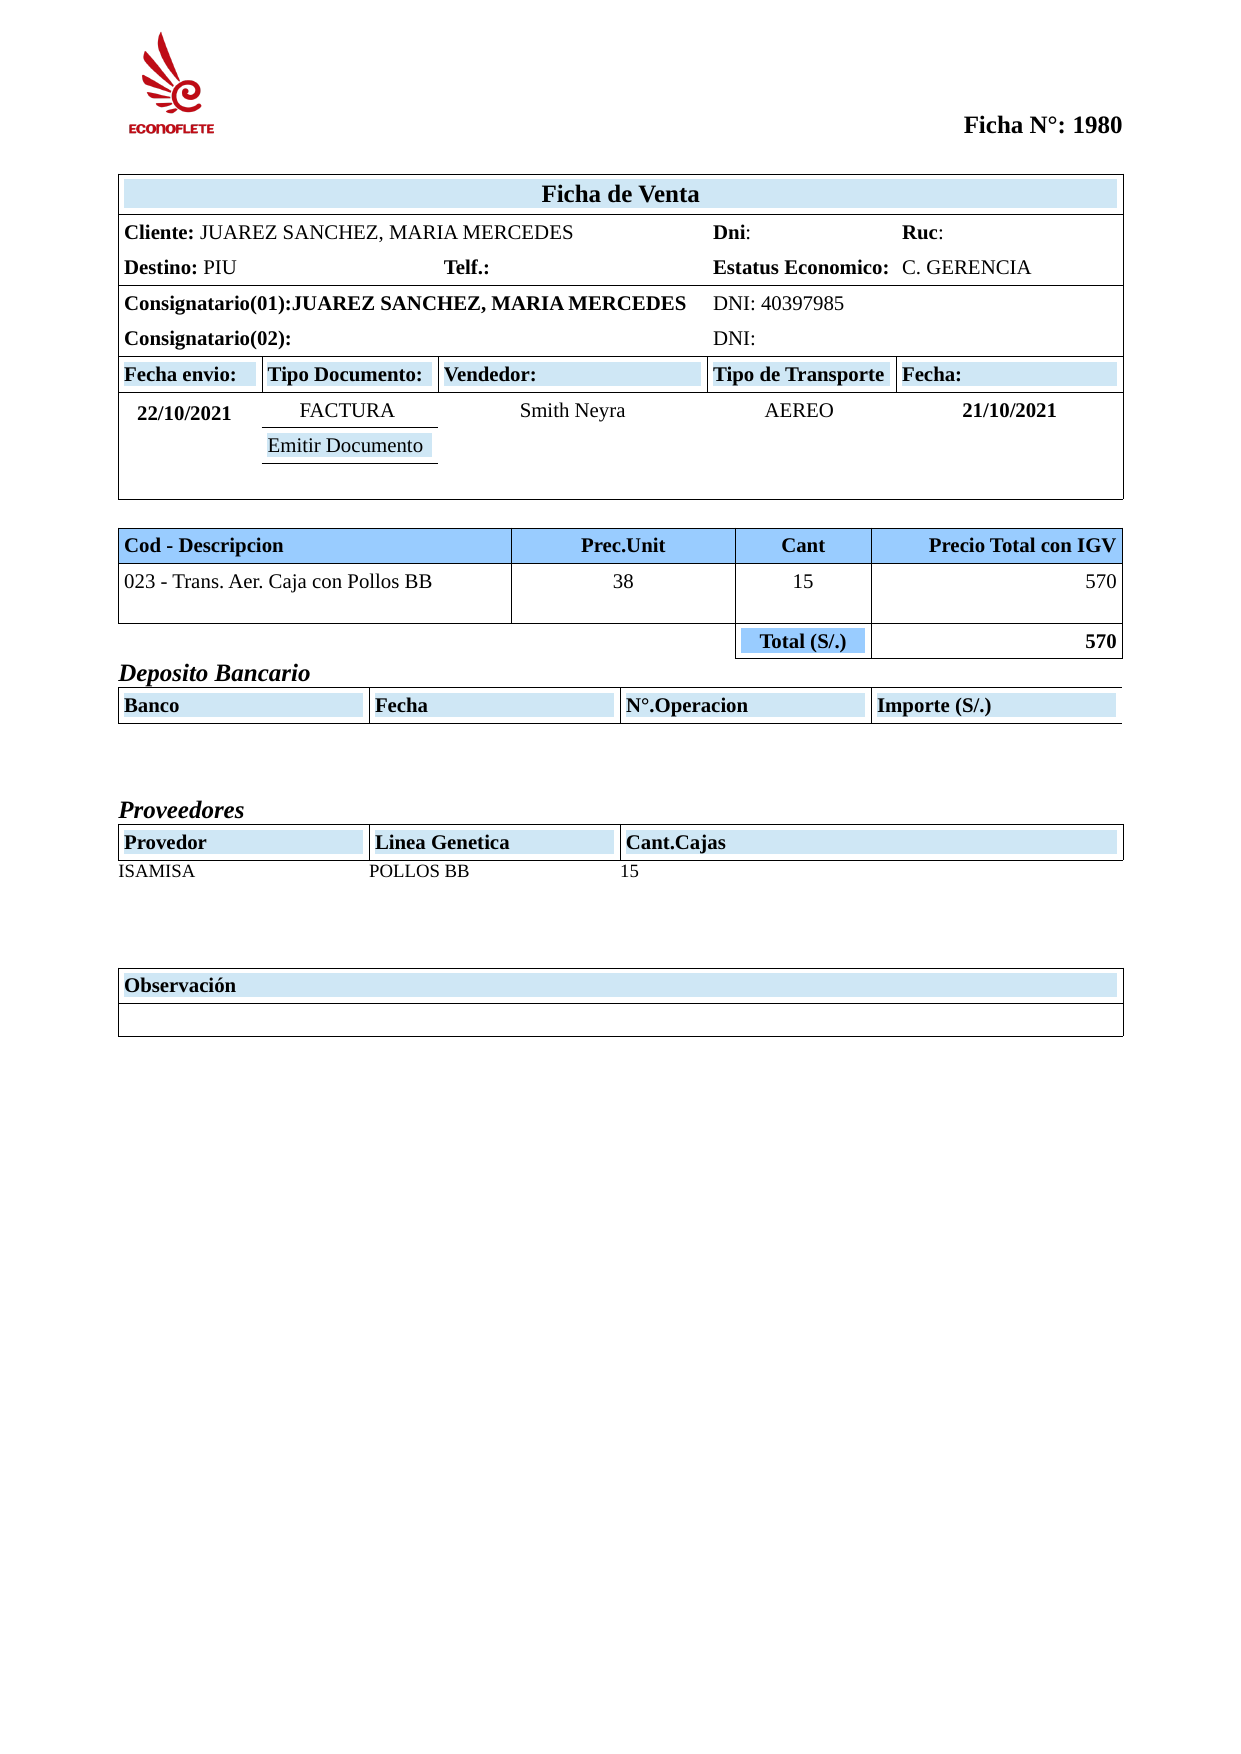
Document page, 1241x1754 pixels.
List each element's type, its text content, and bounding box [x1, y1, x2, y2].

table_header Precio Total con IGV [872, 529, 1122, 563]
table_cell [369, 771, 620, 795]
text Proveedores [118, 795, 1122, 824]
table_header Cod - Descripcion [119, 529, 511, 563]
table_cell Emitir Documento [262, 428, 438, 463]
table_cell [118, 747, 369, 771]
table_cell [369, 946, 620, 967]
table_cell Vendedor: [439, 357, 707, 392]
table_cell [369, 724, 620, 747]
table_header Banco [119, 688, 369, 723]
table_cell [118, 724, 369, 747]
table_cell 15 [736, 564, 871, 623]
table_cell FACTURA [262, 393, 438, 427]
table_cell [620, 903, 1123, 924]
table_cell Fecha envio: [119, 357, 262, 392]
table_cell Ruc: [896, 215, 1123, 249]
table_cell 22/10/2021 [119, 393, 262, 498]
table_cell Tipo de Transporte [708, 357, 896, 392]
table_cell 023 - Trans. Aer. Caja con Pollos BB [119, 564, 511, 623]
table_cell [620, 881, 1123, 903]
table_cell Fecha: [897, 357, 1123, 392]
table_header Ficha de Venta [119, 175, 1123, 214]
table_header Cant [736, 529, 871, 563]
table_cell [119, 1004, 1123, 1036]
table_cell [118, 924, 369, 946]
table_cell [871, 771, 1122, 795]
table_cell [620, 771, 871, 795]
table_cell [620, 724, 871, 747]
table_cell [620, 924, 1123, 946]
table_cell [118, 624, 511, 658]
table_cell [871, 724, 1122, 747]
table_cell Telf.: [438, 249, 707, 285]
table_cell 38 [512, 564, 735, 623]
table_cell DNI: 40397985 [707, 286, 1123, 321]
table_cell Dni: [707, 215, 896, 249]
table_cell [369, 747, 620, 771]
table_cell [511, 624, 735, 658]
text Deposito Bancario [118, 658, 1122, 687]
table_cell [118, 903, 369, 924]
table_cell [369, 903, 620, 924]
table_cell Consignatario(01):JUAREZ SANCHEZ, MARIA MERCEDES [119, 286, 707, 321]
table_cell 570 [872, 564, 1122, 623]
table_cell [369, 924, 620, 946]
table_header Prec.Unit [512, 529, 735, 563]
table_cell POLLOS BB [369, 861, 620, 881]
table_cell [118, 771, 369, 795]
table_cell C. GERENCIA [896, 249, 1123, 285]
table_cell 21/10/2021 [896, 393, 1123, 498]
table_cell 570 [872, 624, 1122, 658]
table_cell Tipo Documento: [263, 357, 438, 392]
table_cell AEREO [707, 393, 896, 498]
table_cell ISAMISA [118, 861, 369, 881]
table_cell [369, 881, 620, 903]
table_cell [118, 946, 369, 967]
table_cell [620, 946, 1123, 967]
table_header Cant.Cajas [621, 825, 1123, 859]
table_header Linea Genetica [370, 825, 620, 859]
table_cell Cliente: JUAREZ SANCHEZ, MARIA MERCEDES [119, 215, 707, 249]
table_header N°.Operacion [621, 688, 871, 723]
table_cell DNI: [707, 321, 1123, 356]
table_cell [118, 881, 369, 903]
table_cell [262, 464, 438, 498]
table_cell Consignatario(02): [119, 321, 707, 356]
table_cell 15 [620, 861, 1123, 881]
table_cell Total (S/.) [736, 624, 871, 658]
table_cell [620, 747, 871, 771]
picture [118, 31, 225, 134]
table_cell Destino: PIU [119, 249, 438, 285]
table_header Importe (S/.) [872, 688, 1122, 723]
table_header Observación [119, 969, 1123, 1003]
table_cell [871, 747, 1122, 771]
table_header Provedor [119, 825, 369, 859]
table_header Fecha [370, 688, 620, 723]
table_cell Smith Neyra [438, 393, 707, 498]
table_cell Estatus Economico: [707, 249, 896, 285]
